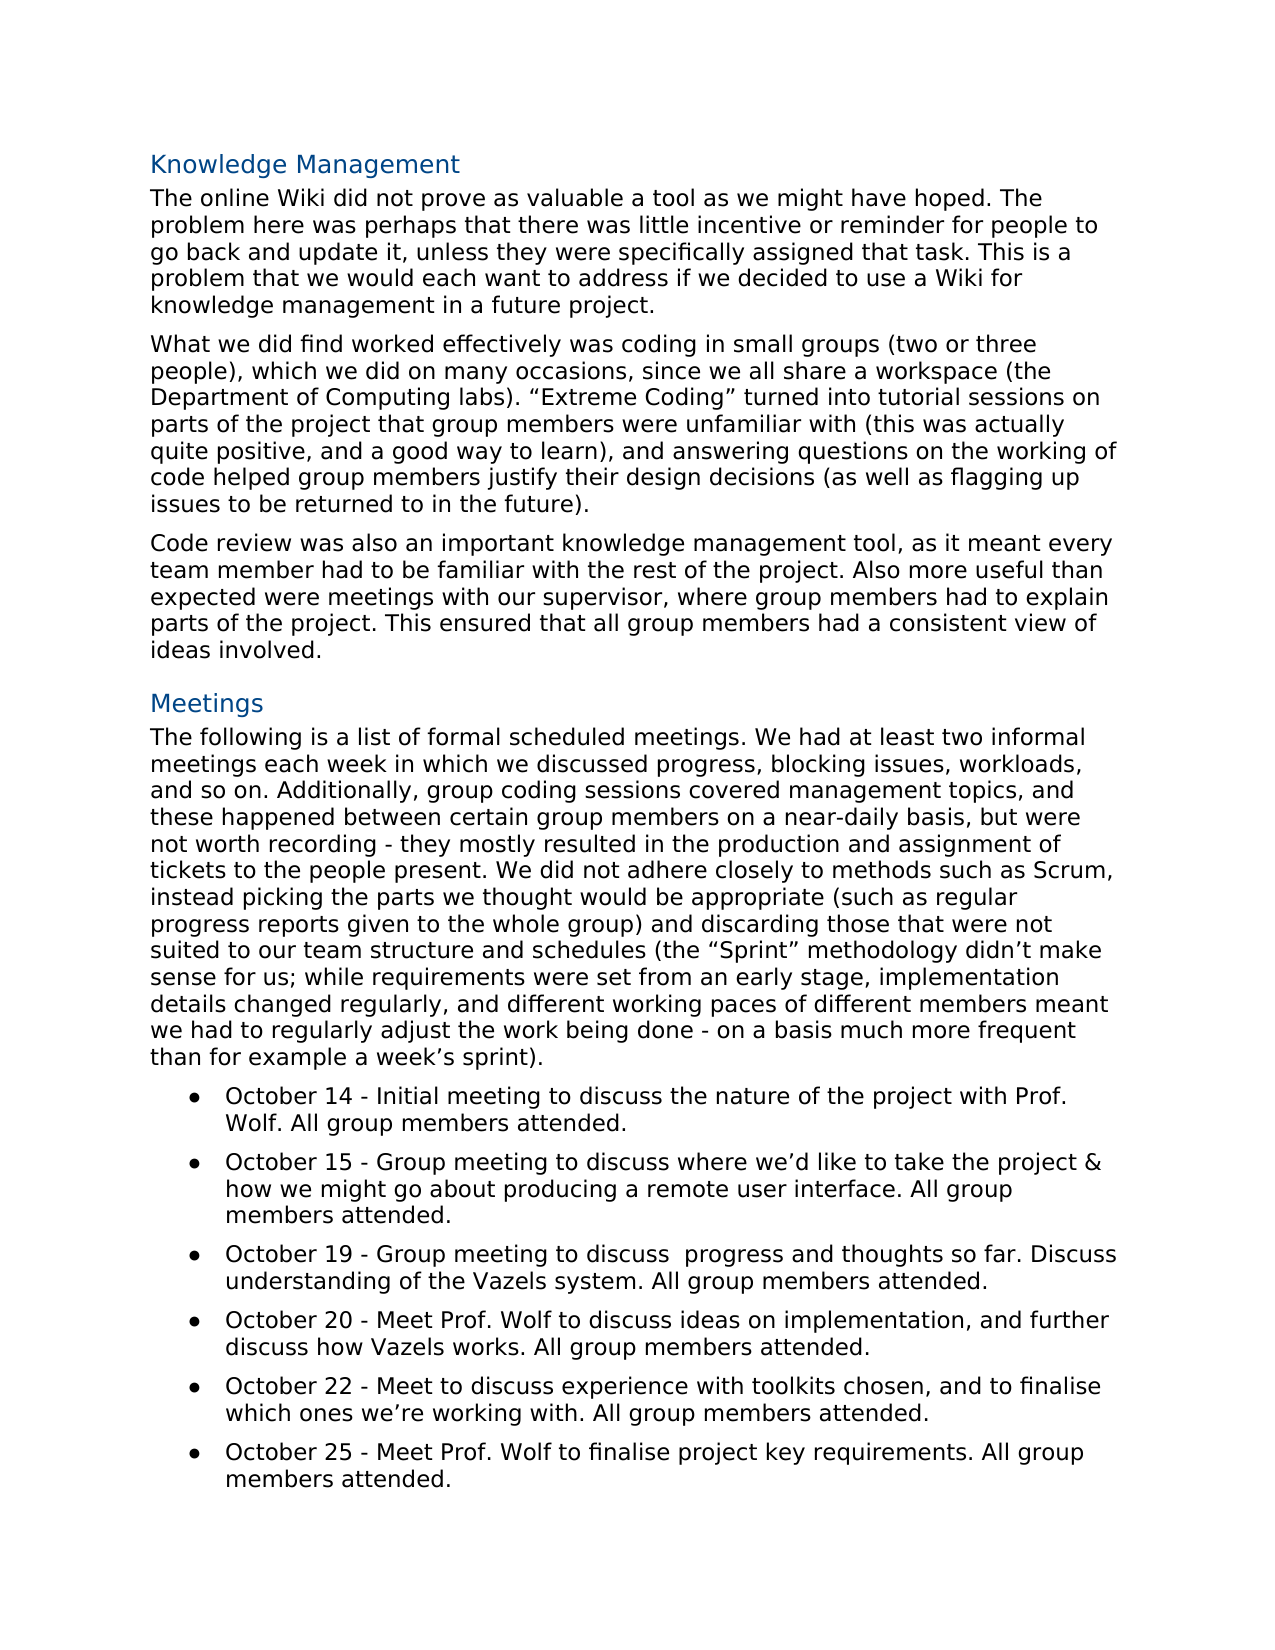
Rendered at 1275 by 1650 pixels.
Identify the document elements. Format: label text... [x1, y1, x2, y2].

text What we did find worked effectively was coding in small groups (two or three people), which we did on many occasions, since we all share a workspace (the Department of Computing labs). “Extreme Coding” turned into tutorial sessions on parts of the project that group members were unfamiliar with (this was actually quite positive, and a good way to learn), and answering questions on the working of code helped group members justify their design decisions (as well as flagging up issues to be returned to in the future). [150, 331, 1125, 518]
list October 25 - Meet Prof. Wolf to finalise project key requirements. All group members attended. [187, 1439, 1125, 1492]
list October 22 - Meet to discuss experience with toolkits chosen, and to finalise which ones we’re working with. All group members attended. [187, 1373, 1125, 1427]
list October 20 - Meet Prof. Wolf to discuss ideas on implementation, and further discuss how Vazels works. All group members attended. [187, 1307, 1125, 1361]
text The following is a list of formal scheduled meetings. We had at least two informal meetings each week in which we discussed progress, blocking issues, workloads, and so on. Additionally, group coding sessions covered management topics, and these happened between certain group members on a near-daily basis, but were not worth recording - they mostly resulted in the production and assignment of tickets to the people present. We did not adhere closely to methods such as Scrum, instead picking the parts we thought would be appropriate (such as regular progress reports given to the whole group) and discarding those that were not suited to our team structure and schedules (the “Sprint” methodology didn’t make sense for us; while requirements were set from an early stage, implementation details changed regularly, and different working paces of different members meant we had to regularly adjust the work being done - on a basis much more frequent than for example a week’s sprint). [150, 724, 1125, 1071]
list October 19 - Group meeting to discuss progress and thoughts so far. Discuss understanding of the Vazels system. All group members attended. [187, 1242, 1125, 1295]
text The online Wiki did not prove as valuable a tool as we might have hoped. The problem here was perhaps that there was little incentive or reminder for people to go back and update it, unless they were specifically assigned that task. This is a problem that we would each want to address if we decided to use a Wiki for knowledge management in a future project. [150, 185, 1125, 319]
subtitle Meetings [150, 689, 1125, 718]
list October 14 - Initial meeting to discuss the nature of the project with Prof. Wolf. All group members attended. [187, 1083, 1125, 1137]
list October 15 - Group meeting to discuss where we’d like to take the project & how we might go about producing a remote user interface. All group members attended. [187, 1149, 1125, 1229]
subtitle Knowledge Management [150, 150, 1125, 179]
text Code review was also an important knowledge management tool, as it meant every team member had to be familiar with the rest of the project. Also more useful than expected were meetings with our supervisor, where group members had to explain parts of the project. This ensured that all group members had a consistent view of ideas involved. [150, 530, 1125, 664]
